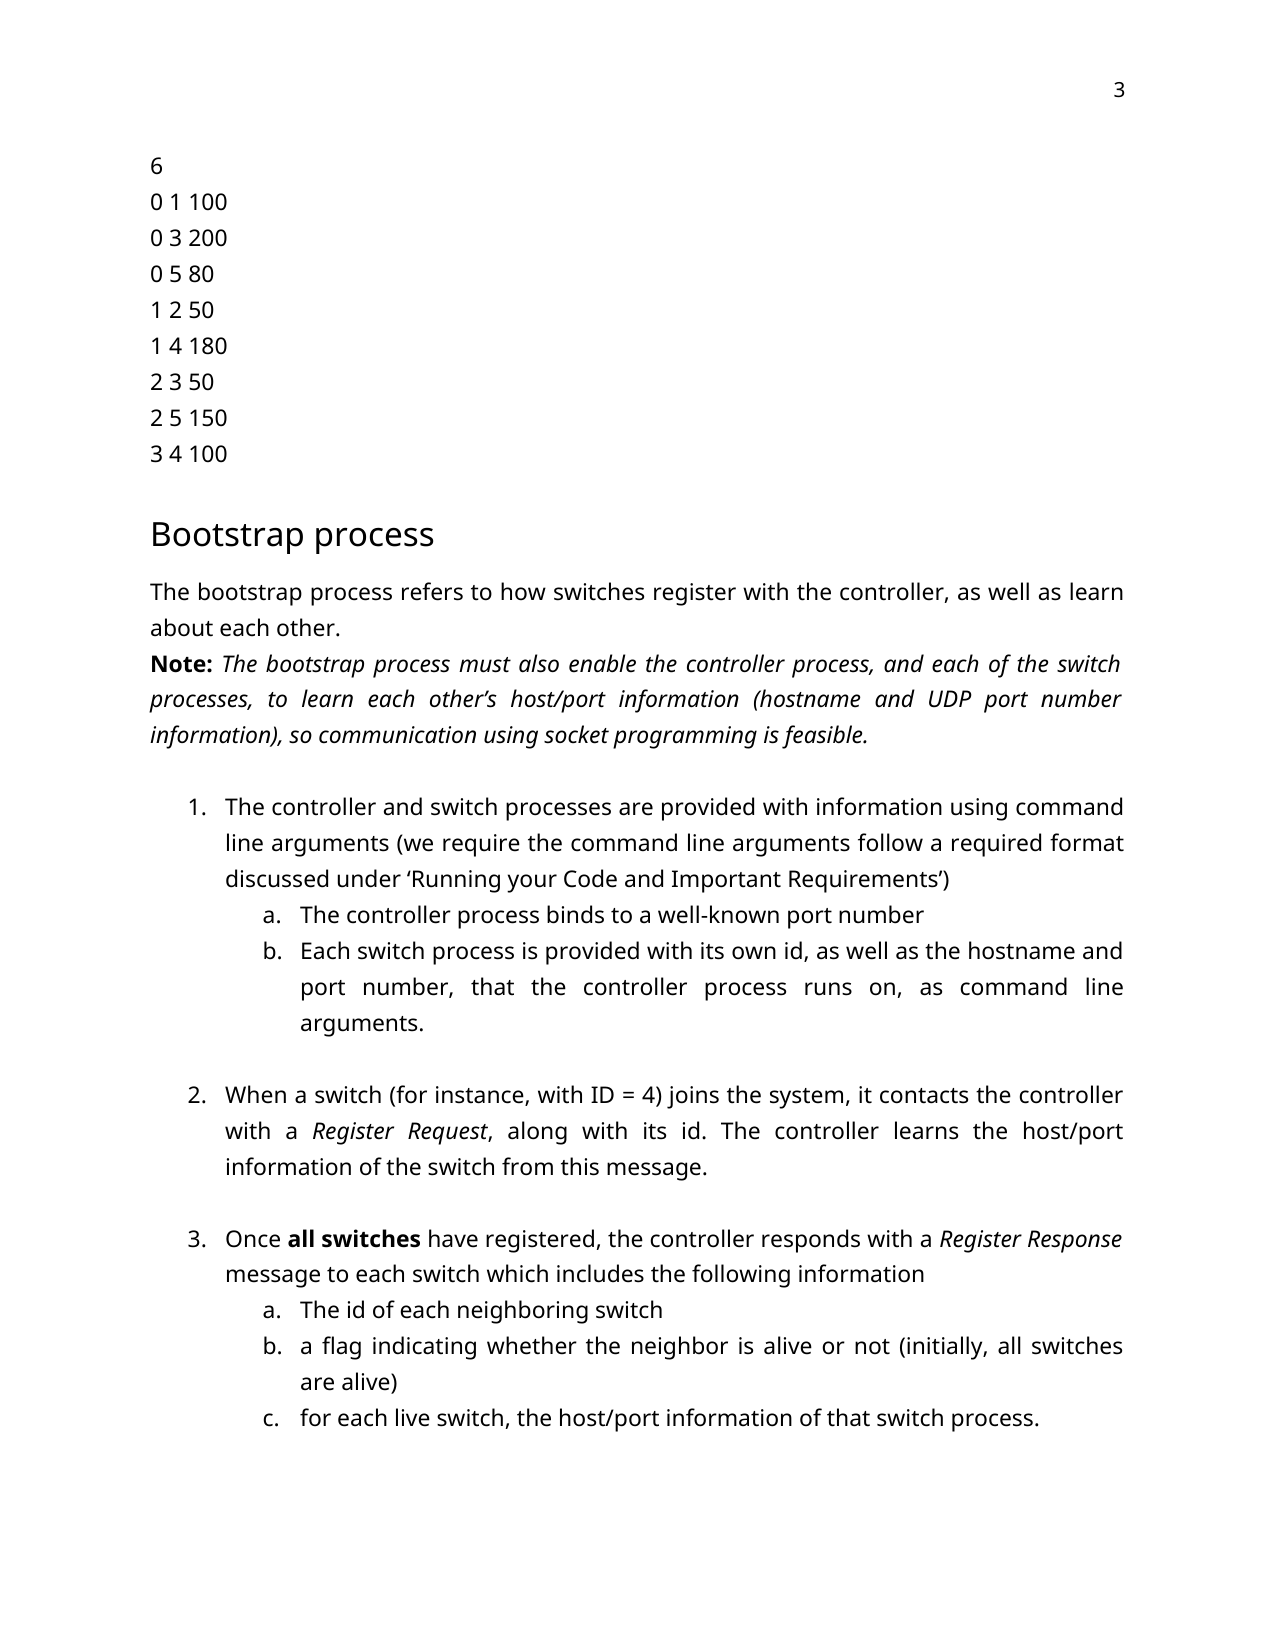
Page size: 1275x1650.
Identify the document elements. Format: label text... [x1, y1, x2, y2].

text 3 4 100 [150, 437, 1125, 469]
list The controller and switch processes are provided with information using command line arguments (we require the command line arguments follow a required format discussed under ‘Running your Code and Important Requirements’) [187, 791, 1125, 894]
text 0 5 80 [150, 258, 1125, 289]
text The bootstrap process refers to how switches register with the controller, as well as learn about each other. [150, 576, 1125, 643]
list When a switch (for instance, with ID = 4) joins the system, it contacts the controller with a Register Request, along with its id. The controller learns the host/port information of the switch from this message. [187, 1079, 1125, 1182]
list for each live switch, the host/port information of that switch process. [262, 1402, 1125, 1433]
text 6 [150, 150, 1125, 181]
text 1 4 180 [150, 330, 1125, 361]
list a flag indicating whether the neighbor is alive or not (initially, all switches are alive) [262, 1330, 1125, 1397]
text 2 3 50 [150, 366, 1125, 397]
list The controller process binds to a well-known port number [262, 899, 1125, 930]
text 0 3 200 [150, 222, 1125, 253]
text 1 2 50 [150, 294, 1125, 325]
text 2 5 150 [150, 402, 1125, 433]
list Once all switches have registered, the controller responds with a Register Response message to each switch which includes the following information [187, 1222, 1125, 1290]
text 0 1 100 [150, 186, 1125, 217]
text Note: The bootstrap process must also enable the controller process, and each of the switch processes, to learn each other’s host/port information (hostname and UDP port number information), so communication using socket programming is feasible. [150, 647, 1125, 751]
list The id of each neighboring switch [262, 1294, 1125, 1326]
subtitle Bootstrap process [150, 511, 1125, 556]
list Each switch process is provided with its own id, as well as the hostname and port number, that the controller process runs on, as command line arguments. [262, 935, 1125, 1038]
